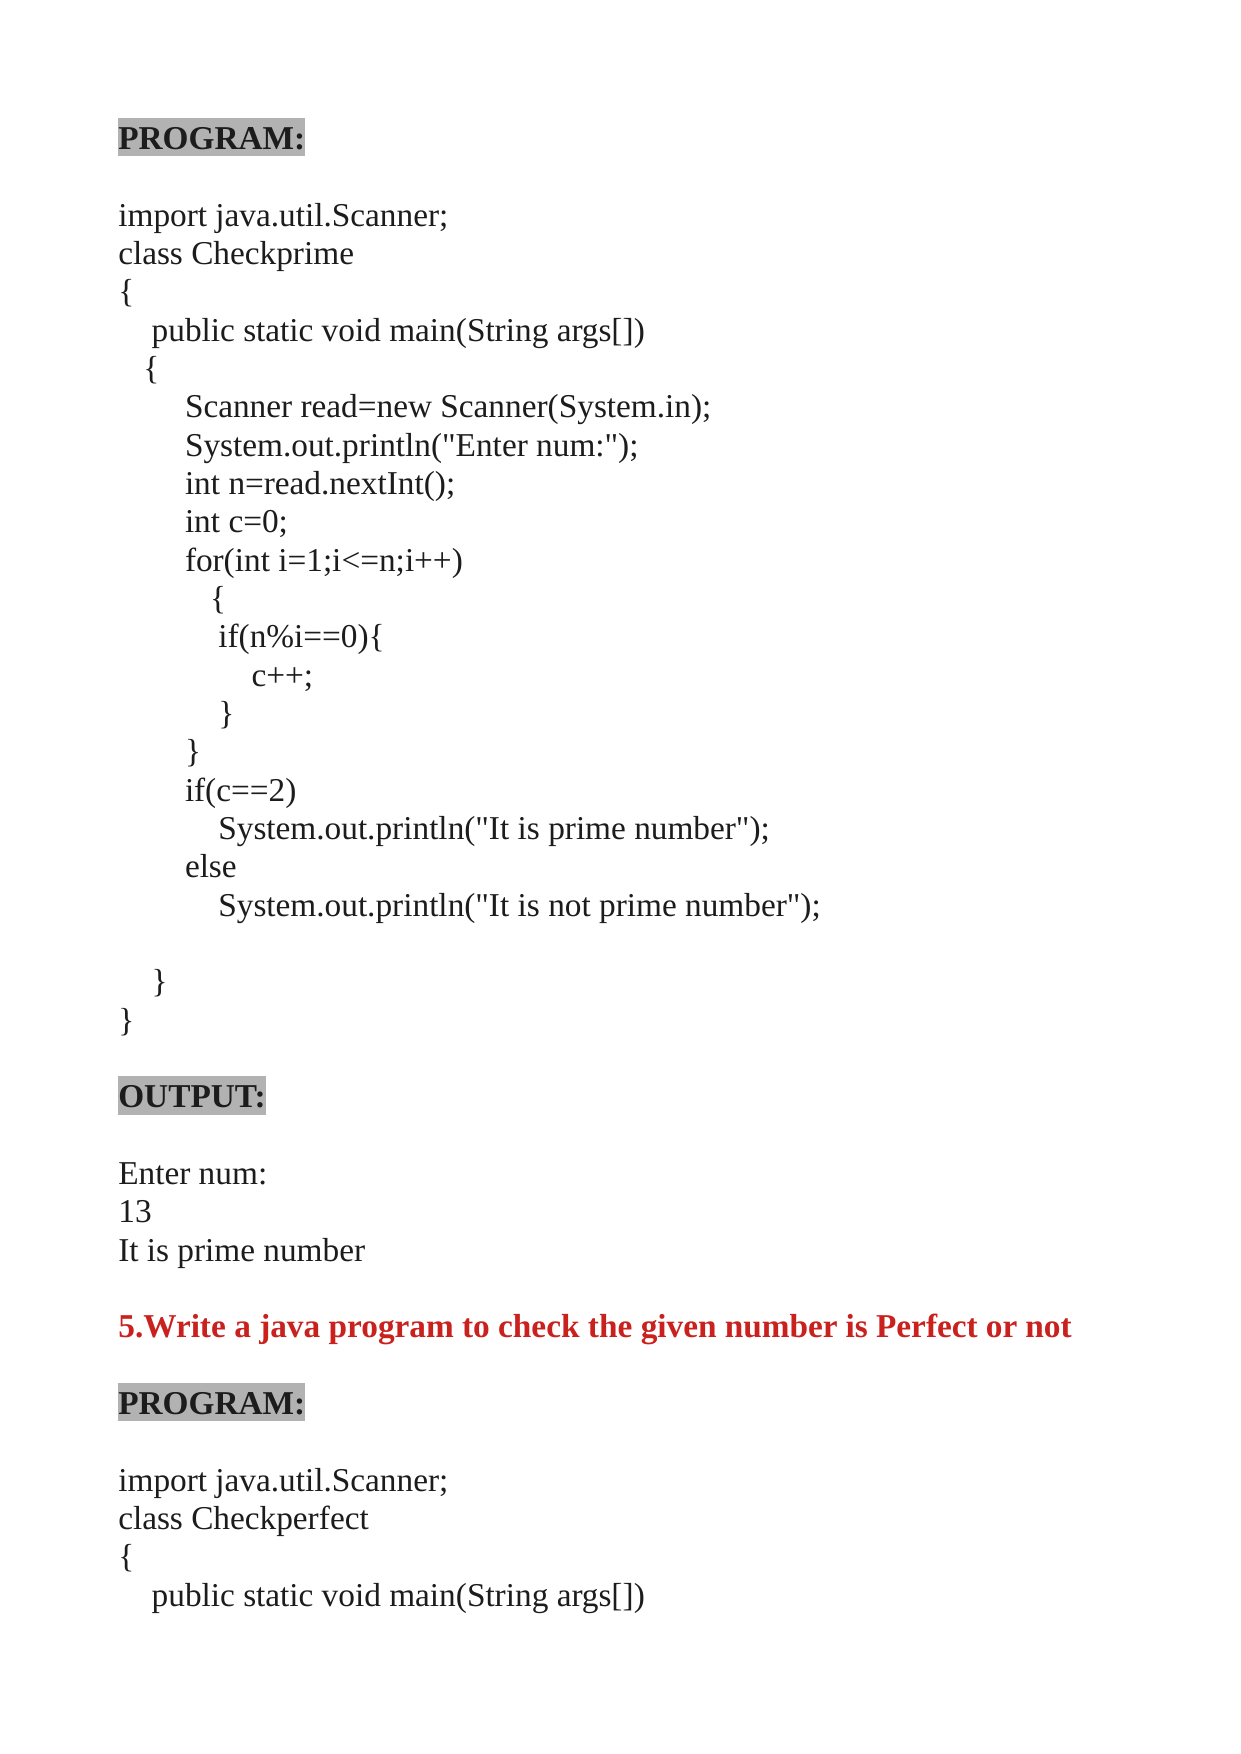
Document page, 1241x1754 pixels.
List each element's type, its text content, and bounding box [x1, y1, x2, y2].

text int c=0; [118, 501, 1122, 540]
text public static void main(String args[]) [118, 310, 1122, 348]
text 5.Write a java program to check the given number is Perfect or not [118, 1306, 1122, 1345]
text class Checkprime [118, 233, 1122, 271]
text } [118, 1000, 1122, 1038]
text OUTPUT: [118, 1076, 1122, 1115]
text import java.util.Scanner; [118, 1460, 1122, 1498]
text { [118, 578, 1122, 616]
text PROGRAM: [118, 1383, 1122, 1421]
text Enter num: [118, 1153, 1122, 1191]
text for(int i=1;i<=n;i++) [118, 540, 1122, 578]
text } [118, 961, 1122, 1000]
text else [118, 846, 1122, 885]
text It is prime number [118, 1230, 1122, 1268]
text Scanner read=new Scanner(System.in); [118, 386, 1122, 425]
text PROGRAM: [118, 118, 1122, 156]
text } [118, 693, 1122, 731]
text System.out.println("It is not prime number"); [118, 885, 1122, 923]
text class Checkperfect [118, 1498, 1122, 1536]
text System.out.println("It is prime number"); [118, 808, 1122, 846]
text { [118, 1536, 1122, 1575]
text 13 [118, 1191, 1122, 1230]
text System.out.println("Enter num:"); [118, 425, 1122, 463]
text if(n%i==0){ [118, 616, 1122, 655]
text } [118, 731, 1122, 770]
text import java.util.Scanner; [118, 195, 1122, 233]
text int n=read.nextInt(); [118, 463, 1122, 501]
text c++; [118, 655, 1122, 693]
text { [118, 271, 1122, 310]
text { [118, 348, 1122, 386]
text public static void main(String args[]) [118, 1575, 1122, 1613]
text if(c==2) [118, 770, 1122, 808]
